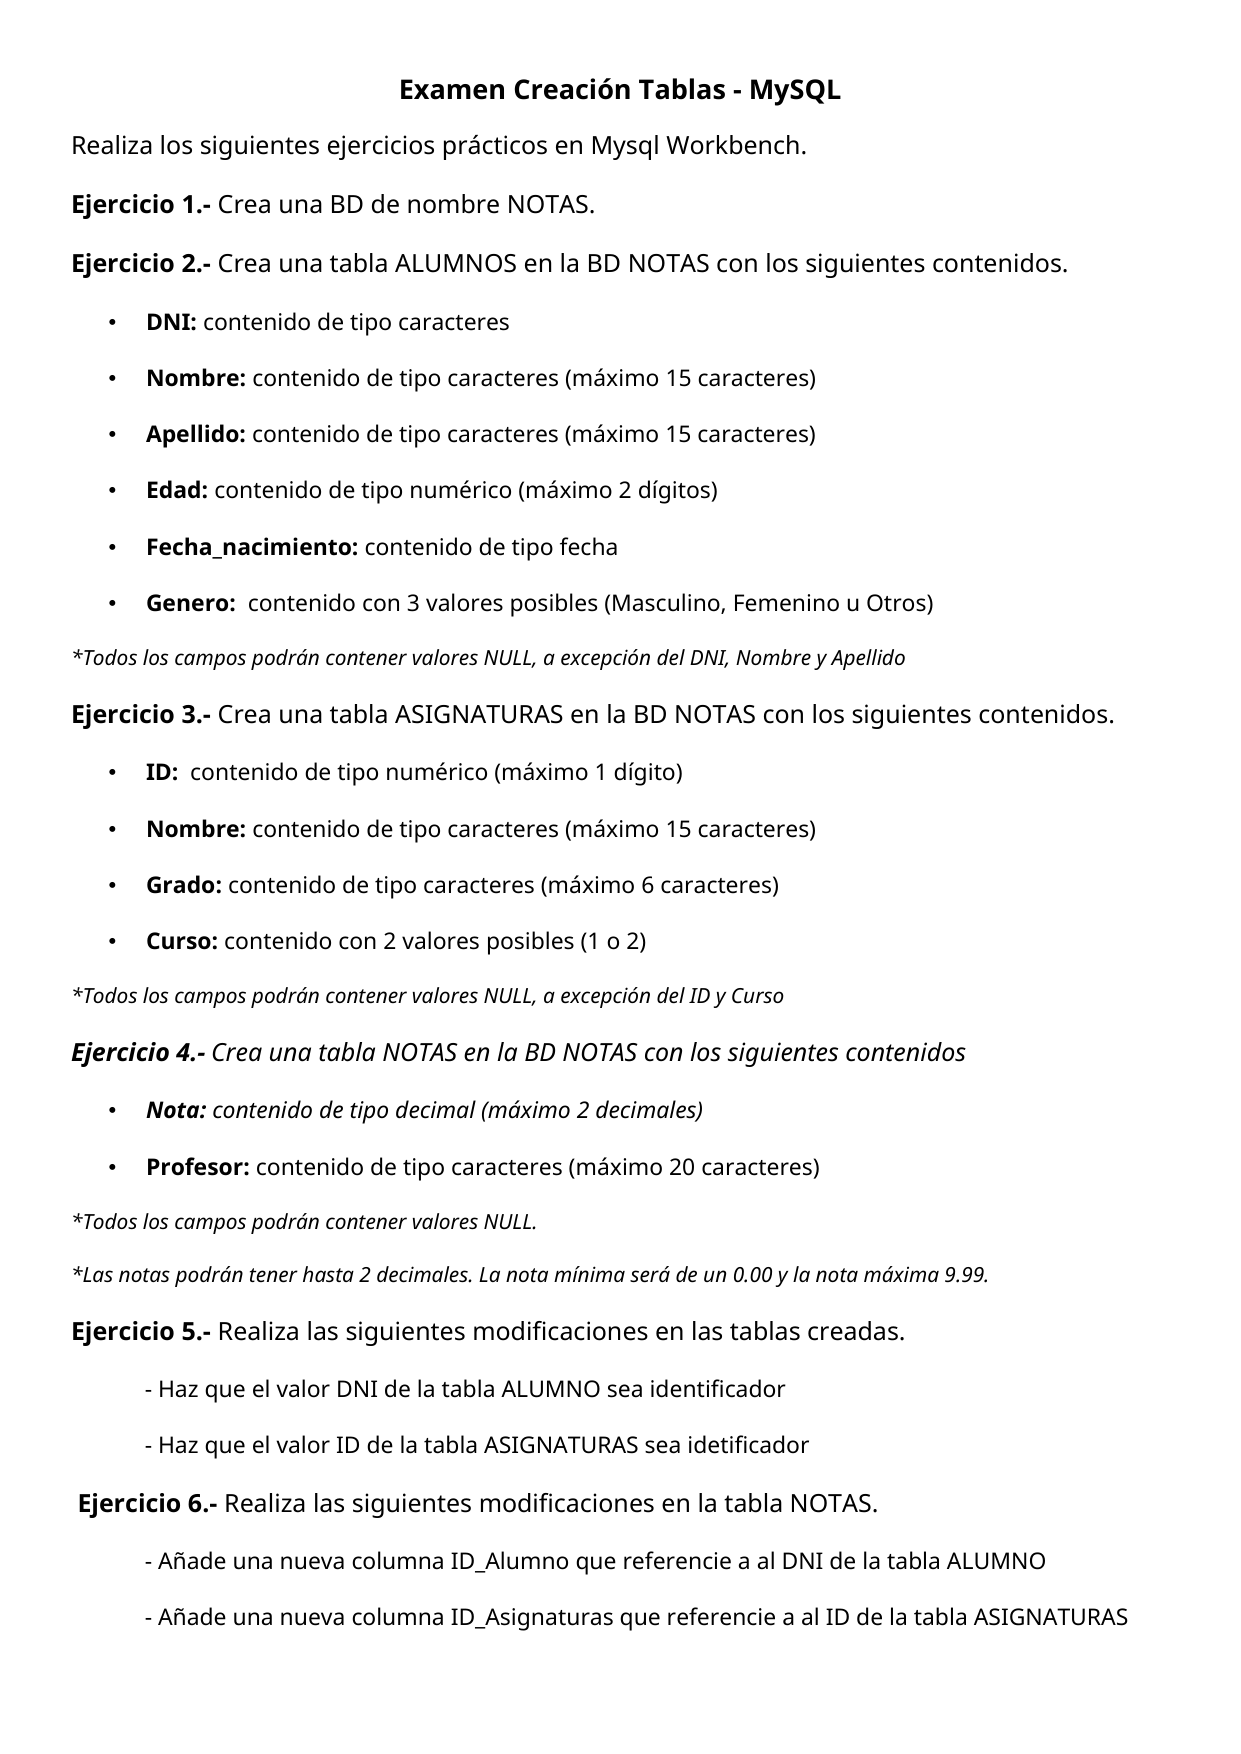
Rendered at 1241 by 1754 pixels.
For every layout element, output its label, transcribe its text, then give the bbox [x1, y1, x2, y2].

text Ejercicio 3.- Crea una tabla ASIGNATURAS en la BD NOTAS con los siguientes contenidos. [71, 697, 1169, 731]
list Edad: contenido de tipo numérico (máximo 2 dígitos) [108, 474, 1169, 506]
list Nombre: contenido de tipo caracteres (máximo 15 caracteres) [108, 812, 1169, 844]
text - Añade una nueva columna ID_Asignaturas que referencie a al ID de la tabla ASIGNATURAS [71, 1601, 1169, 1633]
list *Todos los campos podrán contener valores NULL, a excepción del DNI, Nombre y Apellido [71, 643, 1169, 672]
list Curso: contenido con 2 valores posibles (1 o 2) [108, 925, 1169, 956]
text Ejercicio 4.- Crea una tabla NOTAS en la BD NOTAS con los siguientes contenidos [71, 1035, 1169, 1069]
text Ejercicio 5.- Realiza las siguientes modificaciones en las tablas creadas. [71, 1313, 1169, 1347]
list DNI: contenido de tipo caracteres [108, 305, 1169, 337]
list Apellido: contenido de tipo caracteres (máximo 15 caracteres) [108, 418, 1169, 449]
text *Todos los campos podrán contener valores NULL, a excepción del ID y Curso [71, 982, 1169, 1010]
text Ejercicio 2.- Crea una tabla ALUMNOS en la BD NOTAS con los siguientes contenidos. [71, 246, 1169, 280]
list ID: contenido de tipo numérico (máximo 1 dígito) [108, 756, 1169, 787]
text - Haz que el valor ID de la tabla ASIGNATURAS sea idetificador [144, 1429, 1169, 1460]
list Fecha_nacimiento: contenido de tipo fecha [108, 531, 1169, 562]
text *Las notas podrán tener hasta 2 decimales. La nota mínima será de un 0.00 y la nota máxima 9.99. [71, 1260, 1169, 1288]
text - Haz que el valor DNI de la tabla ALUMNO sea identificador [144, 1373, 1169, 1404]
text Examen Creación Tablas - MySQL [71, 71, 1169, 108]
list Profesor: contenido de tipo caracteres (máximo 20 caracteres) [108, 1151, 1169, 1182]
list Grado: contenido de tipo caracteres (máximo 6 caracteres) [108, 869, 1169, 900]
text - Añade una nueva columna ID_Alumno que referencie a al DNI de la tabla ALUMNO [71, 1545, 1169, 1576]
text Ejercicio 1.- Crea una BD de nombre NOTAS. [71, 187, 1169, 221]
text Realiza los siguientes ejercicios prácticos en Mysql Workbench. [71, 127, 1169, 161]
text *Todos los campos podrán contener valores NULL. [71, 1207, 1169, 1235]
text Ejercicio 6.- Realiza las siguientes modificaciones en la tabla NOTAS. [71, 1485, 1169, 1519]
list Genero: contenido con 3 valores posibles (Masculino, Femenino u Otros) [108, 587, 1169, 618]
list Nota: contenido de tipo decimal (máximo 2 decimales) [108, 1094, 1169, 1125]
list Nombre: contenido de tipo caracteres (máximo 15 caracteres) [108, 362, 1169, 393]
